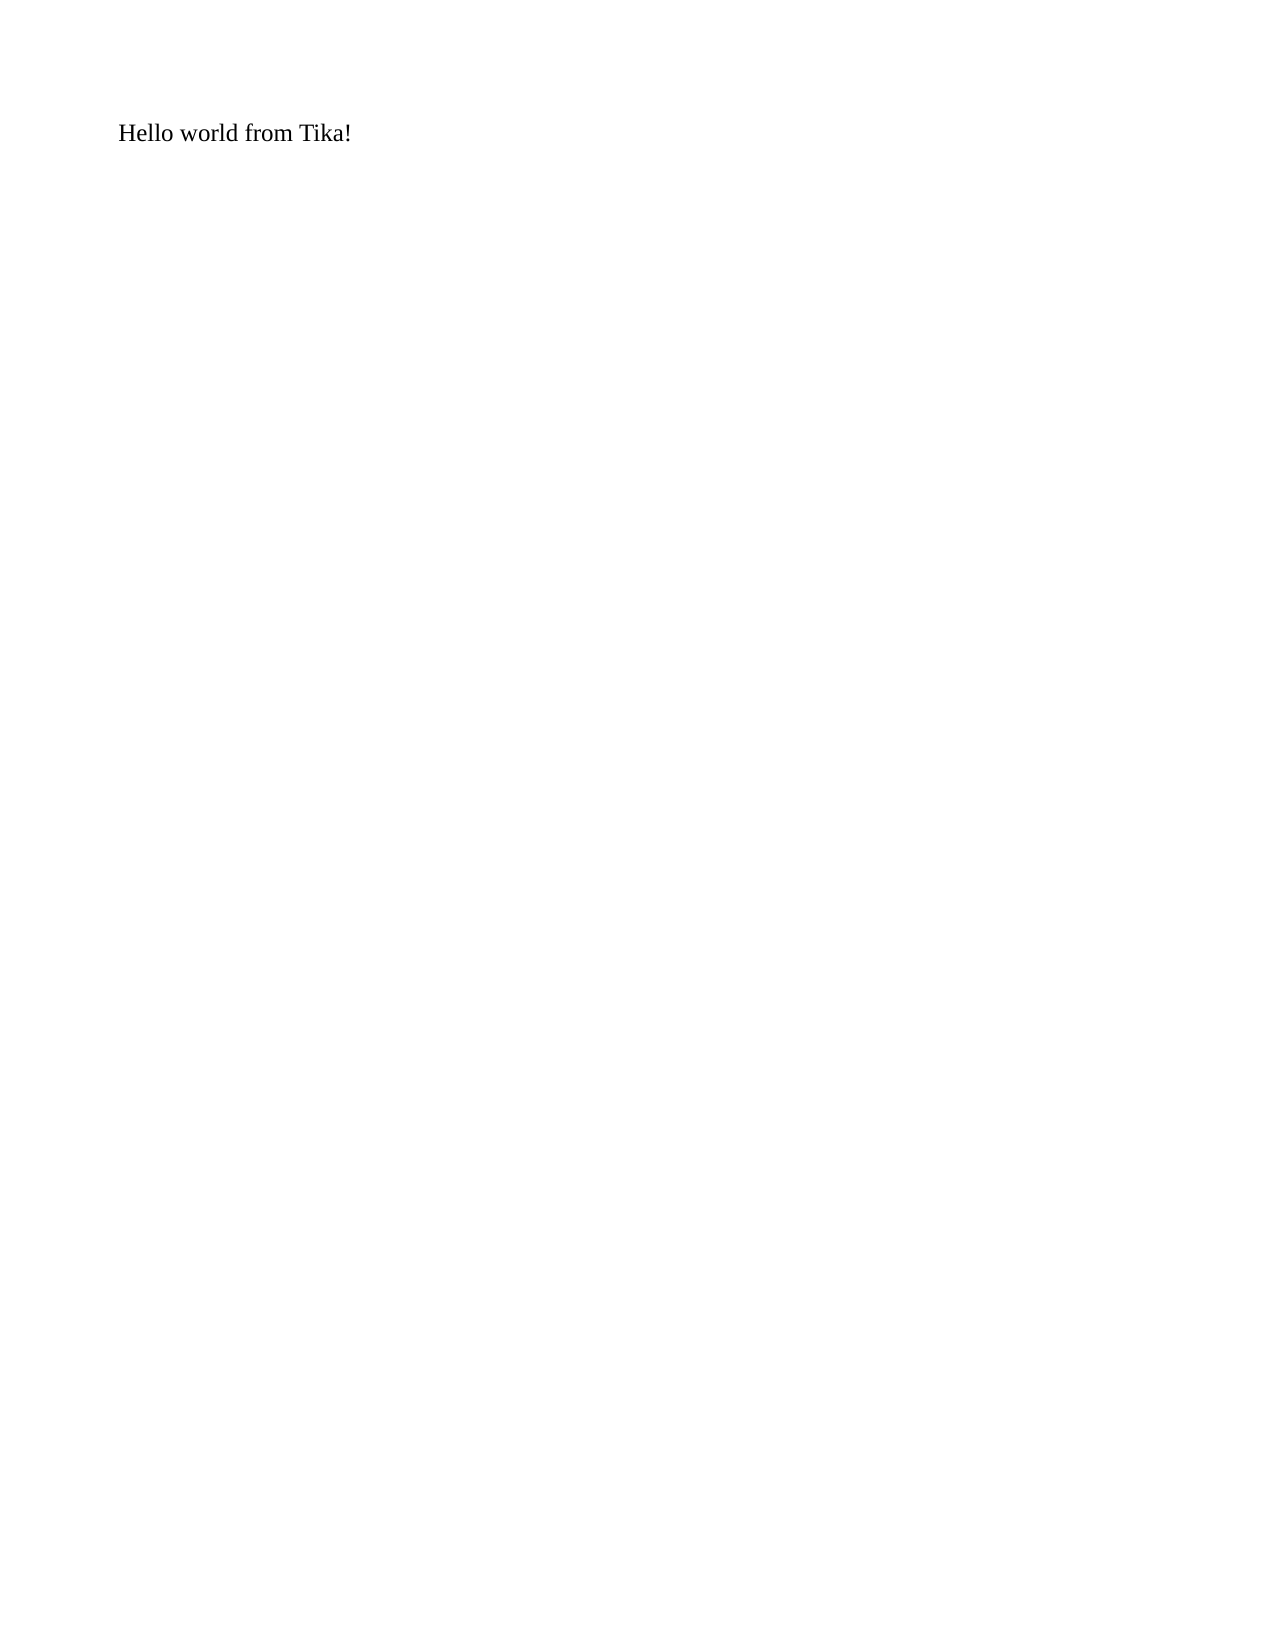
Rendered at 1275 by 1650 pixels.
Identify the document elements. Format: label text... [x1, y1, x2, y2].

text Hello world from Tika! [118, 118, 1157, 147]
